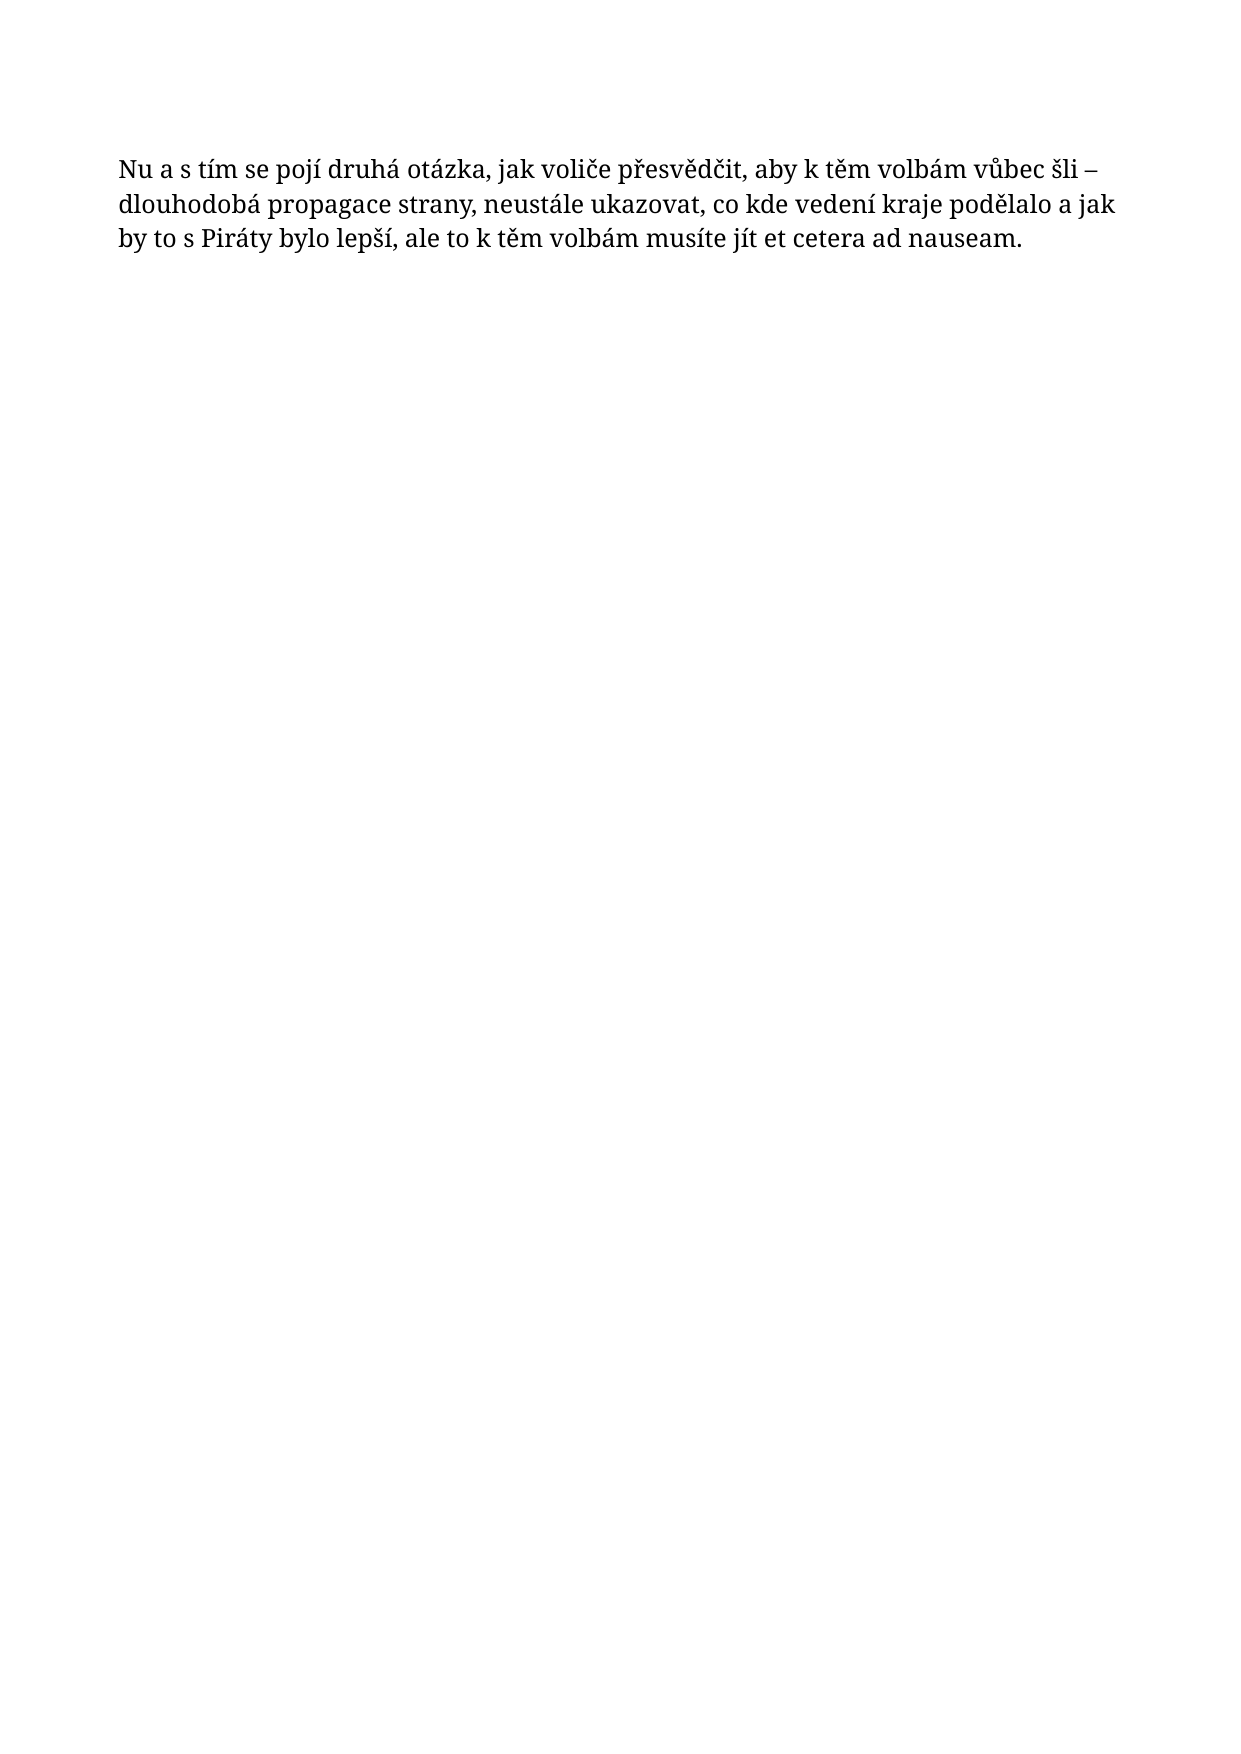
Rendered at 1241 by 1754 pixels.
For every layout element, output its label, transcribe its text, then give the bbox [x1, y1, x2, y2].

text Nu a s tím se pojí druhá otázka, jak voliče přesvědčit, aby k těm volbám vůbec šli – dlouhodobá propagace strany, neustále ukazovat, co kde vedení kraje podělalo a jak by to s Piráty bylo lepší, ale to k těm volbám musíte jít et cetera ad nauseam. [118, 152, 1122, 254]
